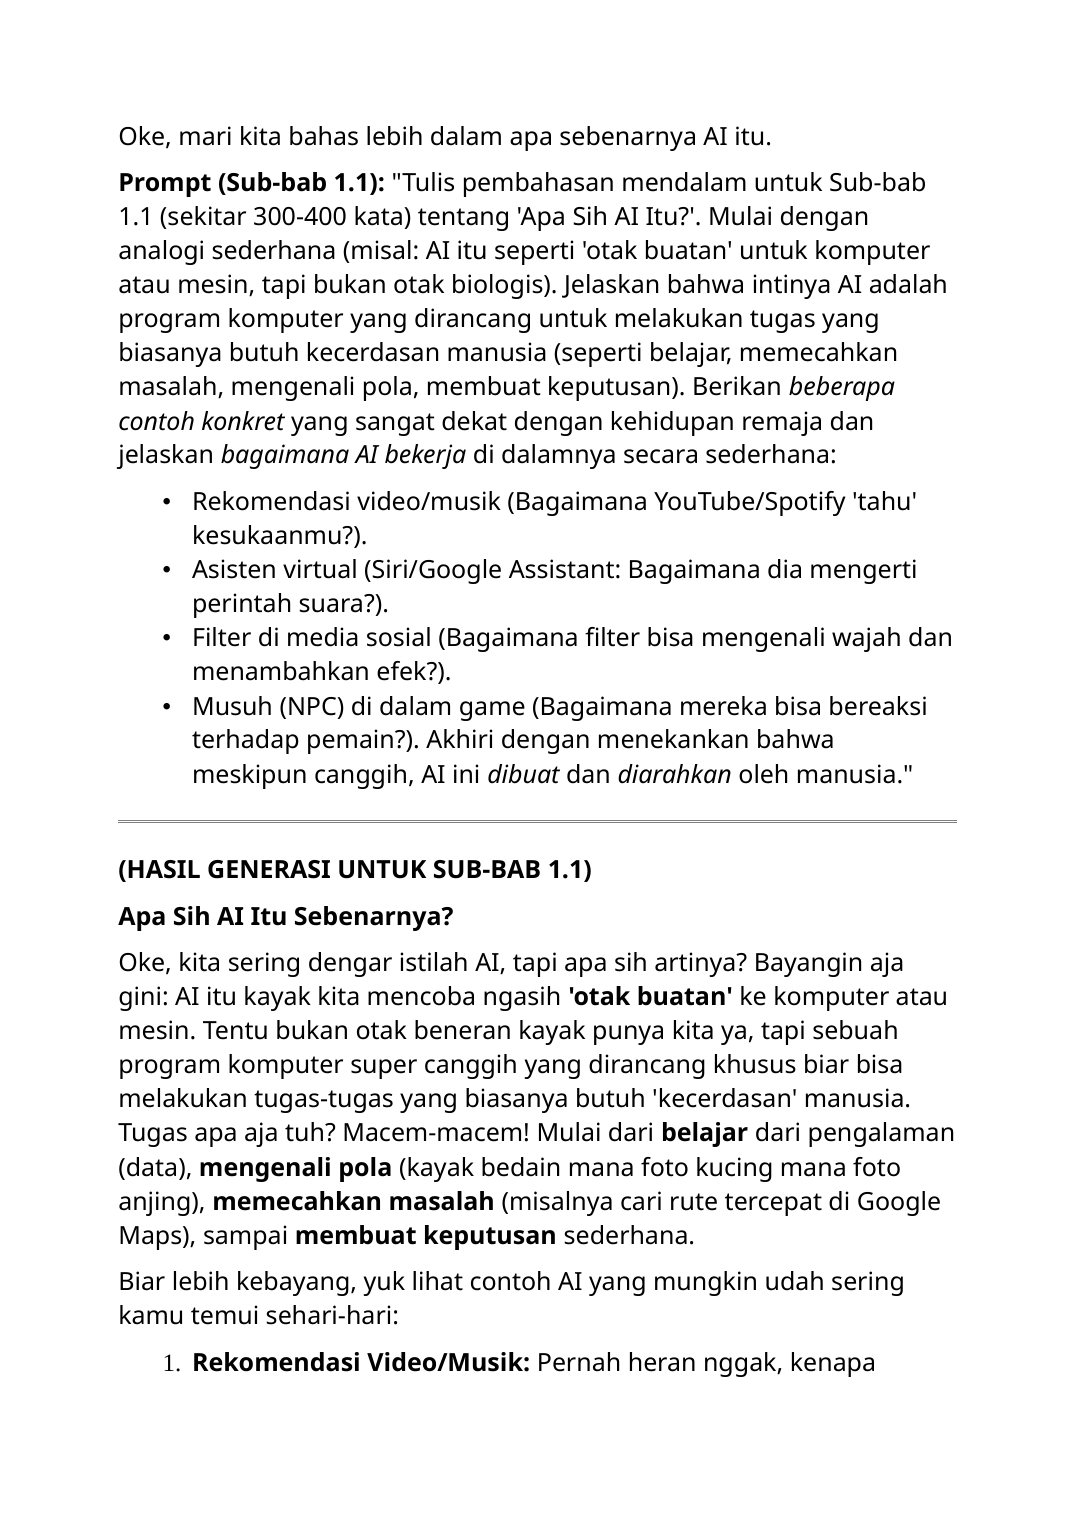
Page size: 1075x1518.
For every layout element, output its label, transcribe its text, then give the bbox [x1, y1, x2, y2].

text Oke, kita sering dengar istilah AI, tapi apa sih artinya? Bayangin aja gini: AI itu kayak kita mencoba ngasih 'otak buatan' ke komputer atau mesin. Tentu bukan otak beneran kayak punya kita ya, tapi sebuah program komputer super canggih yang dirancang khusus biar bisa melakukan tugas-tugas yang biasanya butuh 'kecerdasan' manusia. Tugas apa aja tuh? Macem-macem! Mulai dari belajar dari pengalaman (data), mengenali pola (kayak bedain mana foto kucing mana foto anjing), memecahkan masalah (misalnya cari rute tercepat di Google Maps), sampai membuat keputusan sederhana. [118, 945, 957, 1251]
text (HASIL GENERASI UNTUK SUB-BAB 1.1) [118, 852, 957, 886]
list Rekomendasi Video/Musik: Pernah heran nggak, kenapa [162, 1344, 957, 1378]
list Filter di media sosial (Bagaimana filter bisa mengenali wajah dan menambahkan efek?). [162, 620, 957, 688]
text Prompt (Sub-bab 1.1): "Tulis pembahasan mendalam untuk Sub-bab 1.1 (sekitar 300-400 kata) tentang 'Apa Sih AI Itu?'. Mulai dengan analogi sederhana (misal: AI itu seperti 'otak buatan' untuk komputer atau mesin, tapi bukan otak biologis). Jelaskan bahwa intinya AI adalah program komputer yang dirancang untuk melakukan tugas yang biasanya butuh kecerdasan manusia (seperti belajar, memecahkan masalah, mengenali pola, membuat keputusan). Berikan beberapa contoh konkret yang sangat dekat dengan kehidupan remaja dan jelaskan bagaimana AI bekerja di dalamnya secara sederhana: [118, 165, 957, 471]
list Asisten virtual (Siri/Google Assistant: Bagaimana dia mengerti perintah suara?). [162, 552, 957, 620]
text Biar lebih kebayang, yuk lihat contoh AI yang mungkin udah sering kamu temui sehari-hari: [118, 1264, 957, 1332]
text Apa Sih AI Itu Sebenarnya? [118, 898, 957, 932]
list Musuh (NPC) di dalam game (Bagaimana mereka bisa bereaksi terhadap pemain?). Akhiri dengan menekankan bahwa meskipun canggih, AI ini dibuat dan diarahkan oleh manusia." [162, 688, 957, 790]
text Oke, mari kita bahas lebih dalam apa sebenarnya AI itu. [118, 118, 957, 152]
list Rekomendasi video/musik (Bagaimana YouTube/Spotify 'tahu' kesukaanmu?). [162, 484, 957, 552]
